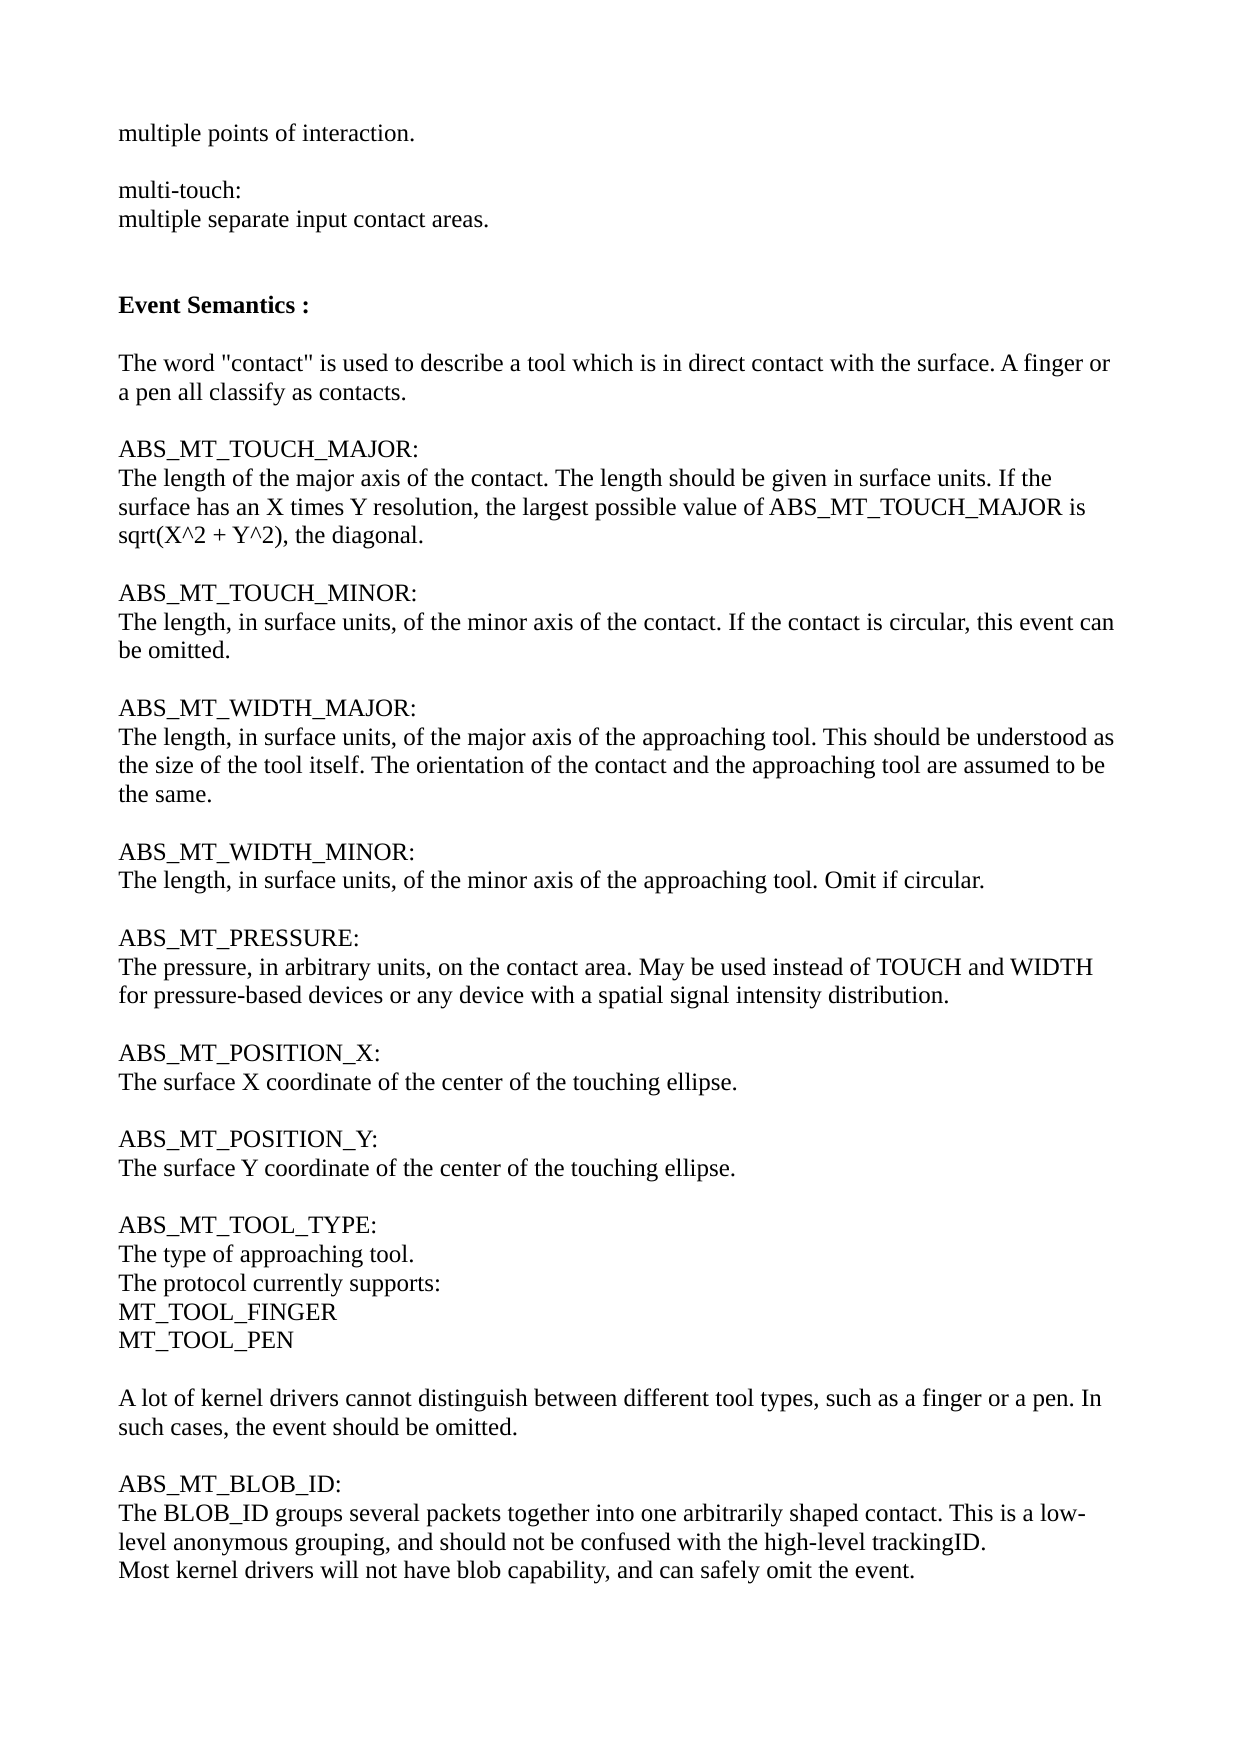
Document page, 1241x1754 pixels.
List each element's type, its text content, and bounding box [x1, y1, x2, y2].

text ABS_MT_TOUCH_MINOR: [118, 578, 1122, 607]
text multiple points of interaction. [118, 118, 1122, 147]
text The length, in surface units, of the minor axis of the approaching tool. Omit if circular. [118, 866, 1122, 894]
text ABS_MT_POSITION_Y: [118, 1124, 1122, 1153]
text The type of approaching tool. [118, 1239, 1122, 1268]
text The length, in surface units, of the major axis of the approaching tool. This should be understood as the size of the tool itself. The orientation of the contact and the approaching tool are assumed to be the same. [118, 722, 1122, 808]
text Event Semantics : [118, 291, 1122, 319]
text The pressure, in arbitrary units, on the contact area. May be used instead of TOUCH and WIDTH for pressure-based devices or any device with a spatial signal intensity distribution. [118, 952, 1122, 1009]
text The length of the major axis of the contact. The length should be given in surface units. If the surface has an X times Y resolution, the largest possible value of ABS_MT_TOUCH_MAJOR is sqrt(X^2 + Y^2), the diagonal. [118, 463, 1122, 549]
text ABS_MT_WIDTH_MINOR: [118, 837, 1122, 866]
text multiple separate input contact areas. [118, 204, 1122, 233]
text MT_TOOL_PEN [118, 1326, 1122, 1354]
text ABS_MT_BLOB_ID: [118, 1469, 1122, 1498]
text The word "contact" is used to describe a tool which is in direct contact with the surface. A finger or a pen all classify as contacts. [118, 348, 1122, 406]
text Most kernel drivers will not have blob capability, and can safely omit the event. [118, 1556, 1122, 1584]
text The surface Y coordinate of the center of the touching ellipse. [118, 1153, 1122, 1182]
text The BLOB_ID groups several packets together into one arbitrarily shaped contact. This is a low-level anonymous grouping, and should not be confused with the high-level trackingID. [118, 1498, 1122, 1556]
text MT_TOOL_FINGER [118, 1297, 1122, 1326]
text The protocol currently supports: [118, 1268, 1122, 1297]
text A lot of kernel drivers cannot distinguish between different tool types, such as a finger or a pen. In such cases, the event should be omitted. [118, 1383, 1122, 1441]
text ABS_MT_TOOL_TYPE: [118, 1211, 1122, 1239]
text The length, in surface units, of the minor axis of the contact. If the contact is circular, this event can be omitted. [118, 607, 1122, 664]
text ABS_MT_TOUCH_MAJOR: [118, 434, 1122, 463]
text ABS_MT_PRESSURE: [118, 923, 1122, 952]
text ABS_MT_WIDTH_MAJOR: [118, 693, 1122, 722]
text The surface X coordinate of the center of the touching ellipse. [118, 1067, 1122, 1096]
text ABS_MT_POSITION_X: [118, 1038, 1122, 1067]
text multi-touch: [118, 176, 1122, 204]
